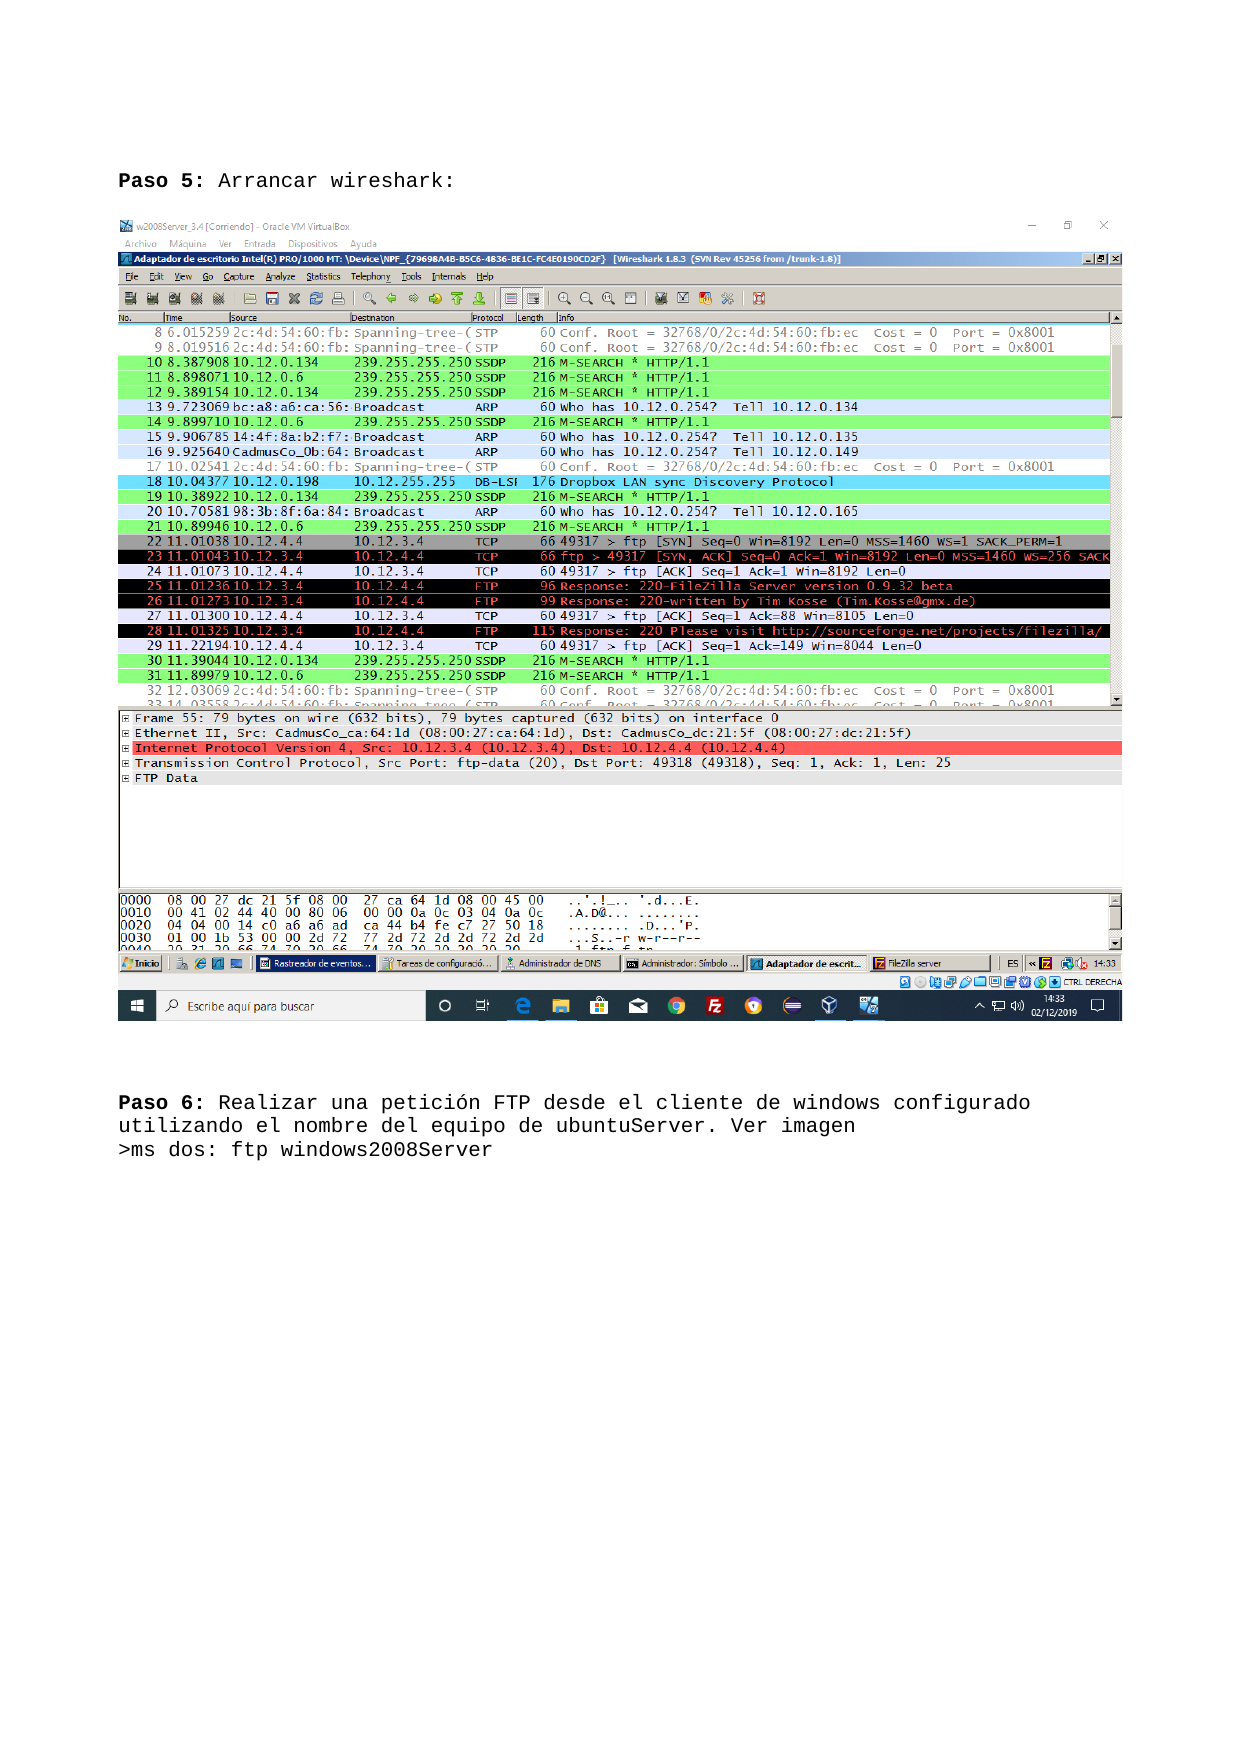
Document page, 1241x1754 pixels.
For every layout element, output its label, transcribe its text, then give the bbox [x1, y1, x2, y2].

text >ms dos: ftp windows2008Server [118, 1139, 1122, 1163]
text Paso 5: Arrancar wireshark: [118, 171, 1122, 194]
picture [118, 217, 1123, 1021]
text Paso 6: Realizar una petición FTP desde el cliente de windows configurado utilizando el nombre del equipo de ubuntuServer. Ver imagen [118, 1092, 1122, 1139]
